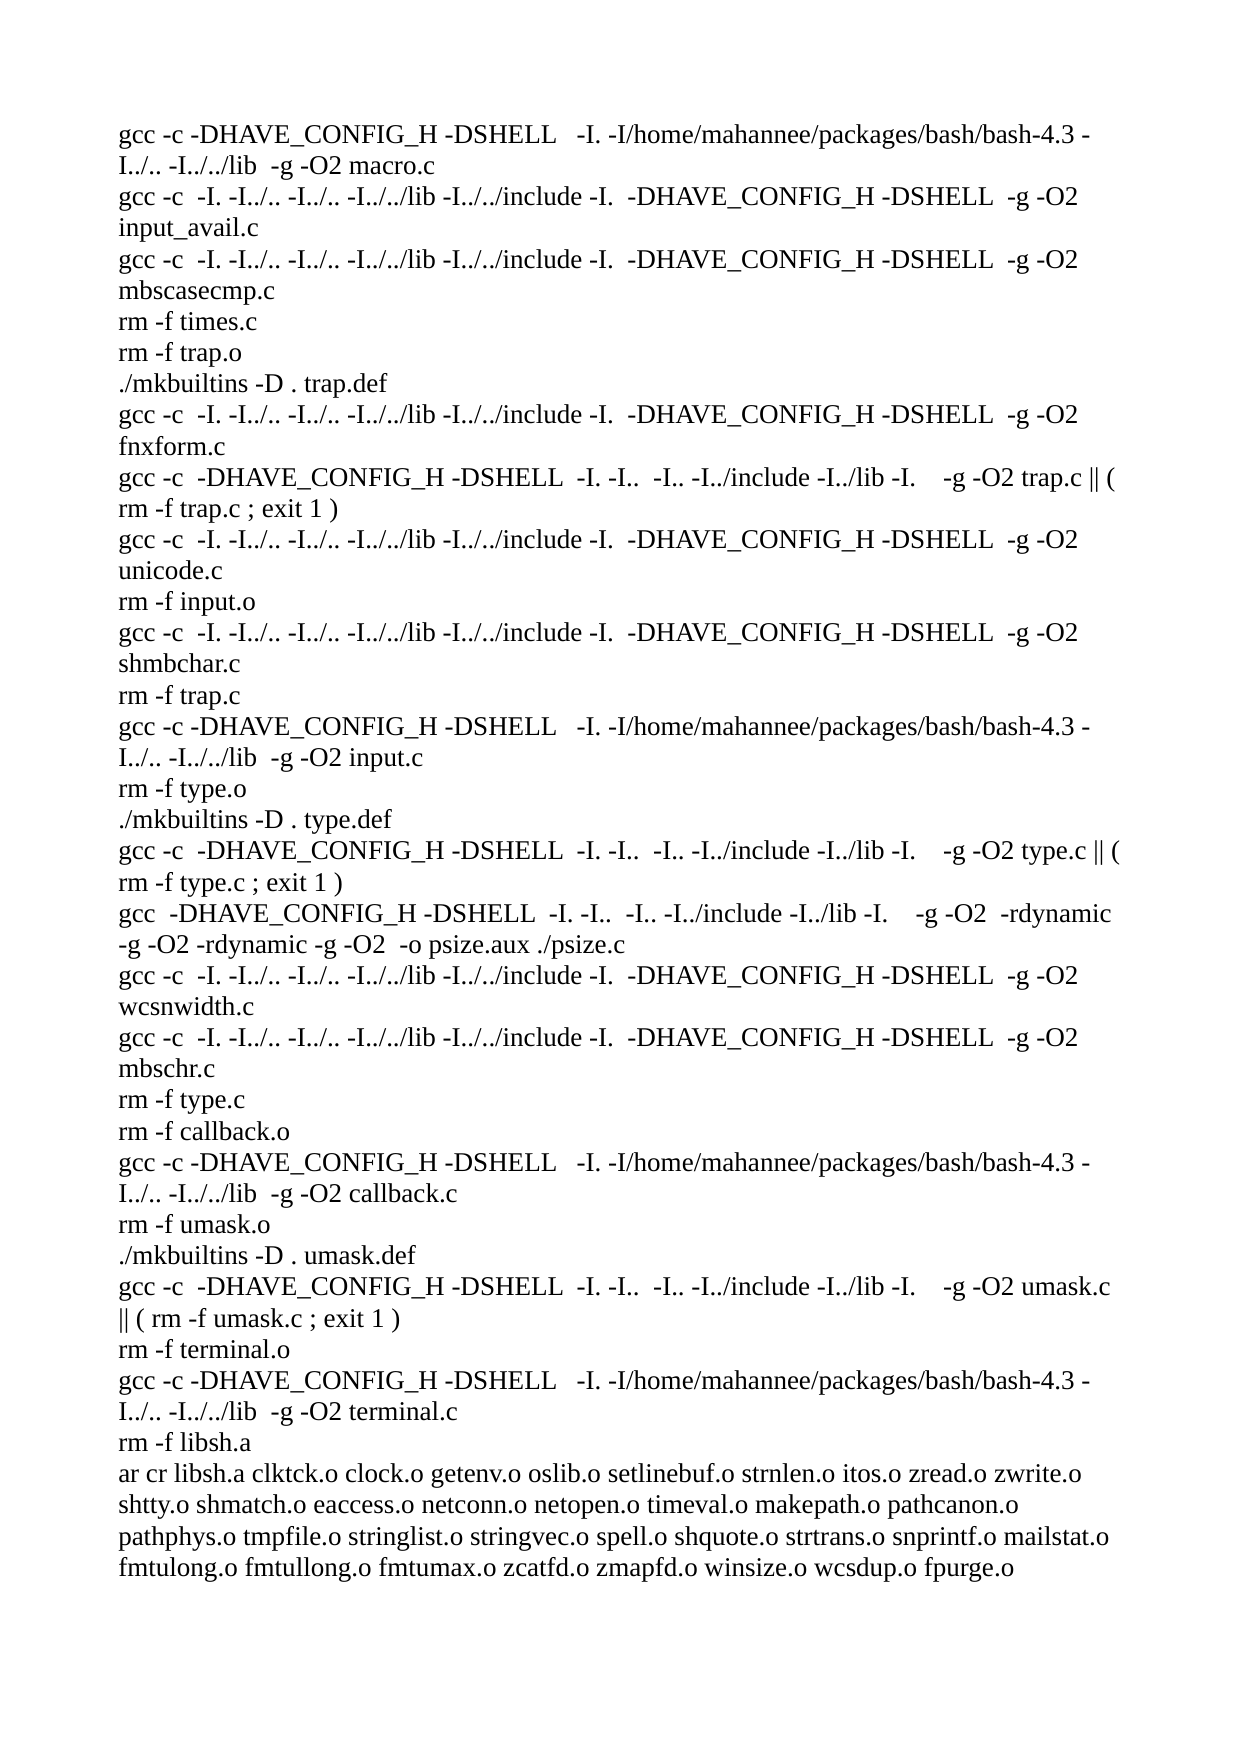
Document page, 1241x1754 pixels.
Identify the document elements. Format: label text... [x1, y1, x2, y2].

text rm -f trap.o [118, 336, 1122, 367]
text gcc -c -DHAVE_CONFIG_H -DSHELL -I. -I/home/mahannee/packages/bash/bash-4.3 -I../.. -I../../lib -g -O2 input.c [118, 710, 1122, 772]
text rm -f times.c [118, 305, 1122, 336]
text rm -f umask.o [118, 1208, 1122, 1239]
text gcc -c -I. -I../.. -I../.. -I../../lib -I../../include -I. -DHAVE_CONFIG_H -DSHELL -g -O2 mbscasecmp.c [118, 243, 1122, 305]
text rm -f trap.c [118, 679, 1122, 710]
text gcc -c -DHAVE_CONFIG_H -DSHELL -I. -I/home/mahannee/packages/bash/bash-4.3 -I../.. -I../../lib -g -O2 terminal.c [118, 1364, 1122, 1426]
text gcc -c -DHAVE_CONFIG_H -DSHELL -I. -I.. -I.. -I../include -I../lib -I. -g -O2 umask.c || ( rm -f umask.c ; exit 1 ) [118, 1271, 1122, 1333]
text gcc -c -DHAVE_CONFIG_H -DSHELL -I. -I/home/mahannee/packages/bash/bash-4.3 -I../.. -I../../lib -g -O2 callback.c [118, 1146, 1122, 1208]
text gcc -c -I. -I../.. -I../.. -I../../lib -I../../include -I. -DHAVE_CONFIG_H -DSHELL -g -O2 mbschr.c [118, 1021, 1122, 1084]
text gcc -c -I. -I../.. -I../.. -I../../lib -I../../include -I. -DHAVE_CONFIG_H -DSHELL -g -O2 shmbchar.c [118, 616, 1122, 679]
text gcc -DHAVE_CONFIG_H -DSHELL -I. -I.. -I.. -I../include -I../lib -I. -g -O2 -rdynamic -g -O2 -rdynamic -g -O2 -o psize.aux ./psize.c [118, 897, 1122, 959]
text ./mkbuiltins -D . umask.def [118, 1239, 1122, 1271]
text ar cr libsh.a clktck.o clock.o getenv.o oslib.o setlinebuf.o strnlen.o itos.o zread.o zwrite.o shtty.o shmatch.o eaccess.o netconn.o netopen.o timeval.o makepath.o pathcanon.o pathphys.o tmpfile.o stringlist.o stringvec.o spell.o shquote.o strtrans.o snprintf.o mailstat.o fmtulong.o fmtullong.o fmtumax.o zcatfd.o zmapfd.o winsize.o wcsdup.o fpurge.o [118, 1457, 1122, 1582]
text rm -f libsh.a [118, 1426, 1122, 1457]
text gcc -c -DHAVE_CONFIG_H -DSHELL -I. -I/home/mahannee/packages/bash/bash-4.3 -I../.. -I../../lib -g -O2 macro.c [118, 118, 1122, 180]
text gcc -c -I. -I../.. -I../.. -I../../lib -I../../include -I. -DHAVE_CONFIG_H -DSHELL -g -O2 input_avail.c [118, 180, 1122, 243]
text rm -f type.o [118, 772, 1122, 803]
text rm -f terminal.o [118, 1333, 1122, 1364]
text rm -f input.o [118, 585, 1122, 616]
text gcc -c -I. -I../.. -I../.. -I../../lib -I../../include -I. -DHAVE_CONFIG_H -DSHELL -g -O2 unicode.c [118, 523, 1122, 585]
text ./mkbuiltins -D . type.def [118, 803, 1122, 834]
text gcc -c -DHAVE_CONFIG_H -DSHELL -I. -I.. -I.. -I../include -I../lib -I. -g -O2 trap.c || ( rm -f trap.c ; exit 1 ) [118, 461, 1122, 523]
text gcc -c -I. -I../.. -I../.. -I../../lib -I../../include -I. -DHAVE_CONFIG_H -DSHELL -g -O2 fnxform.c [118, 398, 1122, 461]
text rm -f type.c [118, 1084, 1122, 1115]
text gcc -c -DHAVE_CONFIG_H -DSHELL -I. -I.. -I.. -I../include -I../lib -I. -g -O2 type.c || ( rm -f type.c ; exit 1 ) [118, 834, 1122, 897]
text gcc -c -I. -I../.. -I../.. -I../../lib -I../../include -I. -DHAVE_CONFIG_H -DSHELL -g -O2 wcsnwidth.c [118, 959, 1122, 1021]
text rm -f callback.o [118, 1115, 1122, 1146]
text ./mkbuiltins -D . trap.def [118, 367, 1122, 398]
